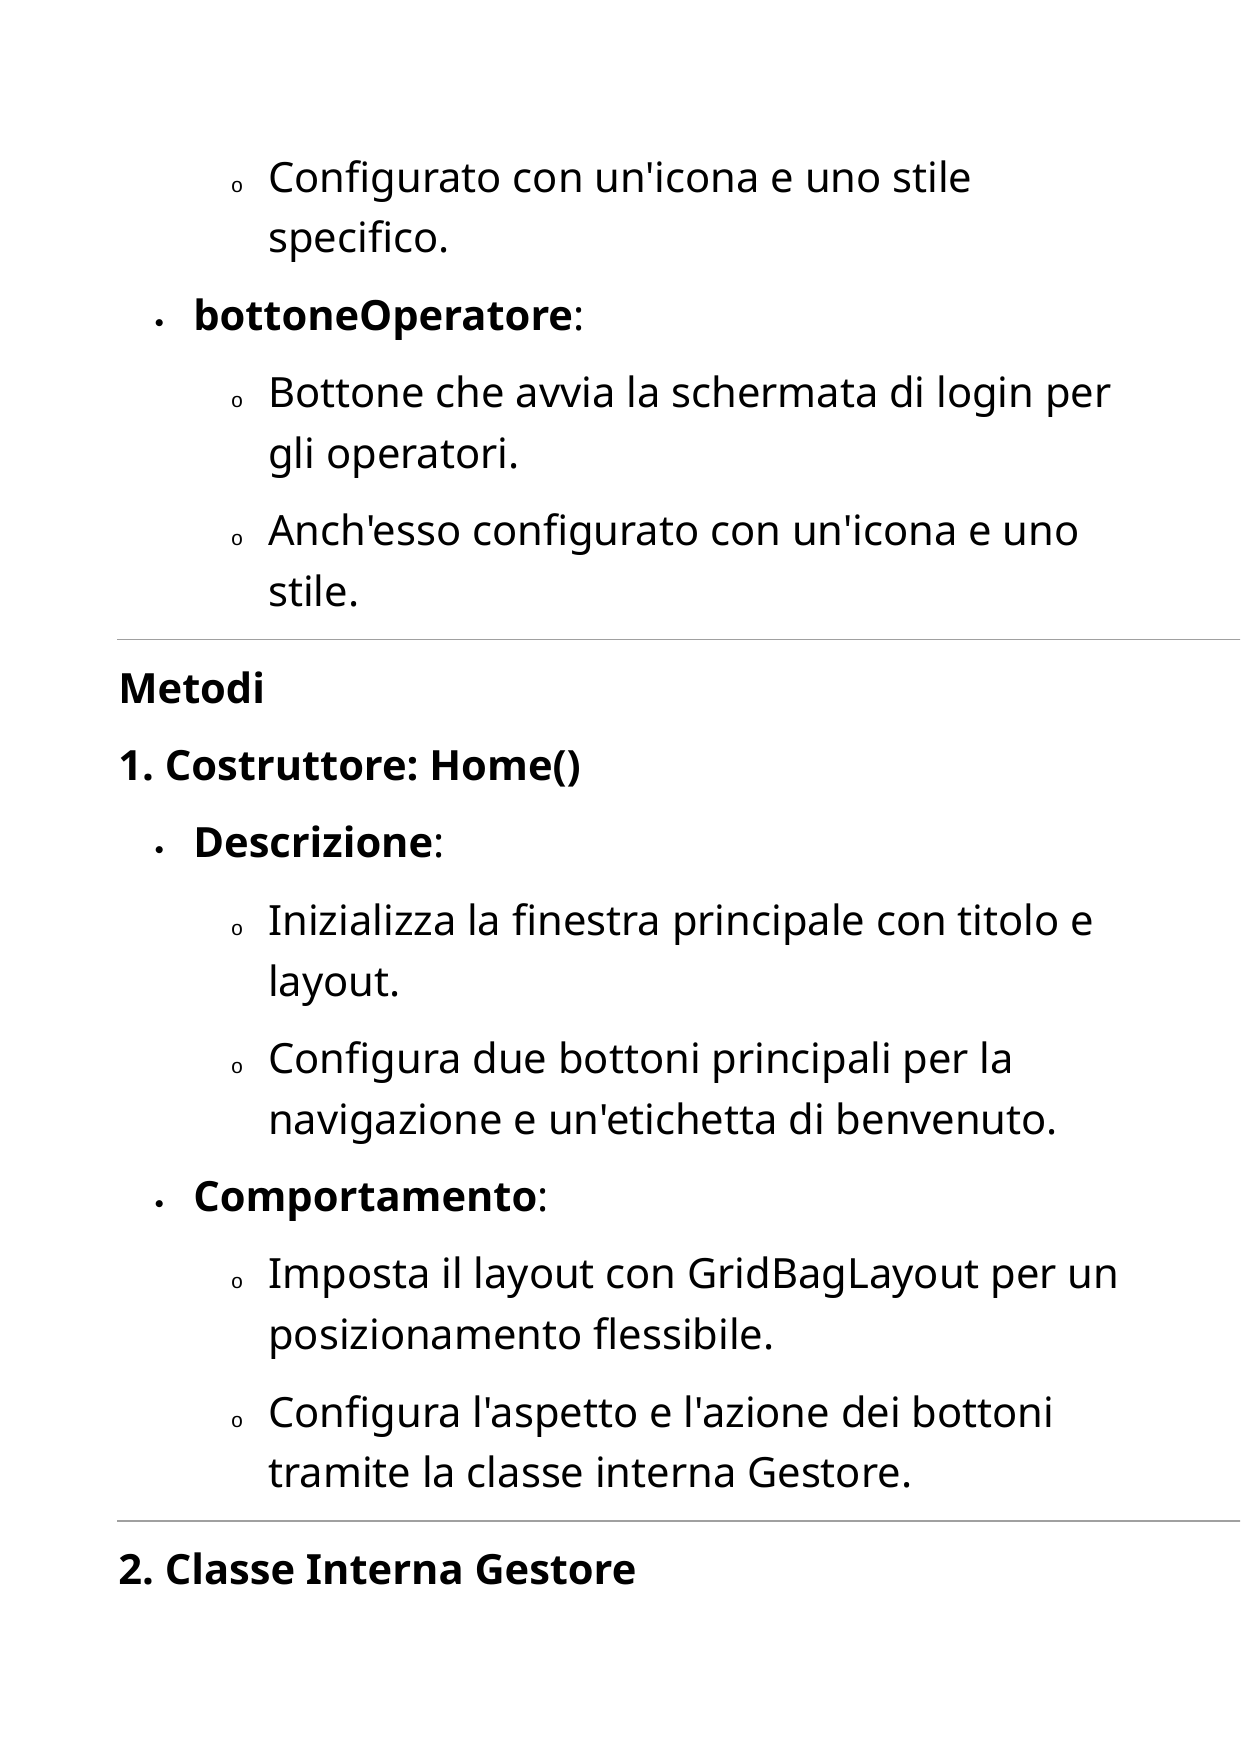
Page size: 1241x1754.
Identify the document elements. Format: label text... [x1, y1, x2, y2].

list Anch'esso configurato con un'icona e uno stile. [231, 501, 1122, 619]
text 2. Classe Interna Gestore [118, 1540, 1122, 1597]
list Configurato con un'icona e uno stile specifico. [231, 148, 1122, 265]
list Bottone che avvia la schermata di login per gli operatori. [231, 363, 1122, 481]
list Inizializza la finestra principale con titolo e layout. [231, 891, 1122, 1008]
list Descrizione: [156, 813, 1122, 870]
list Configura due bottoni principali per la navigazione e un'etichetta di benvenuto. [231, 1029, 1122, 1146]
text Metodi [118, 658, 1122, 715]
text 1. Costruttore: Home() [118, 736, 1122, 793]
list Imposta il layout con GridBagLayout per un posizionamento flessibile. [231, 1244, 1122, 1362]
list bottoneOperatore: [156, 286, 1122, 342]
list Configura l'aspetto e l'azione dei bottoni tramite la classe interna Gestore. [231, 1382, 1122, 1500]
list Comportamento: [156, 1167, 1122, 1224]
